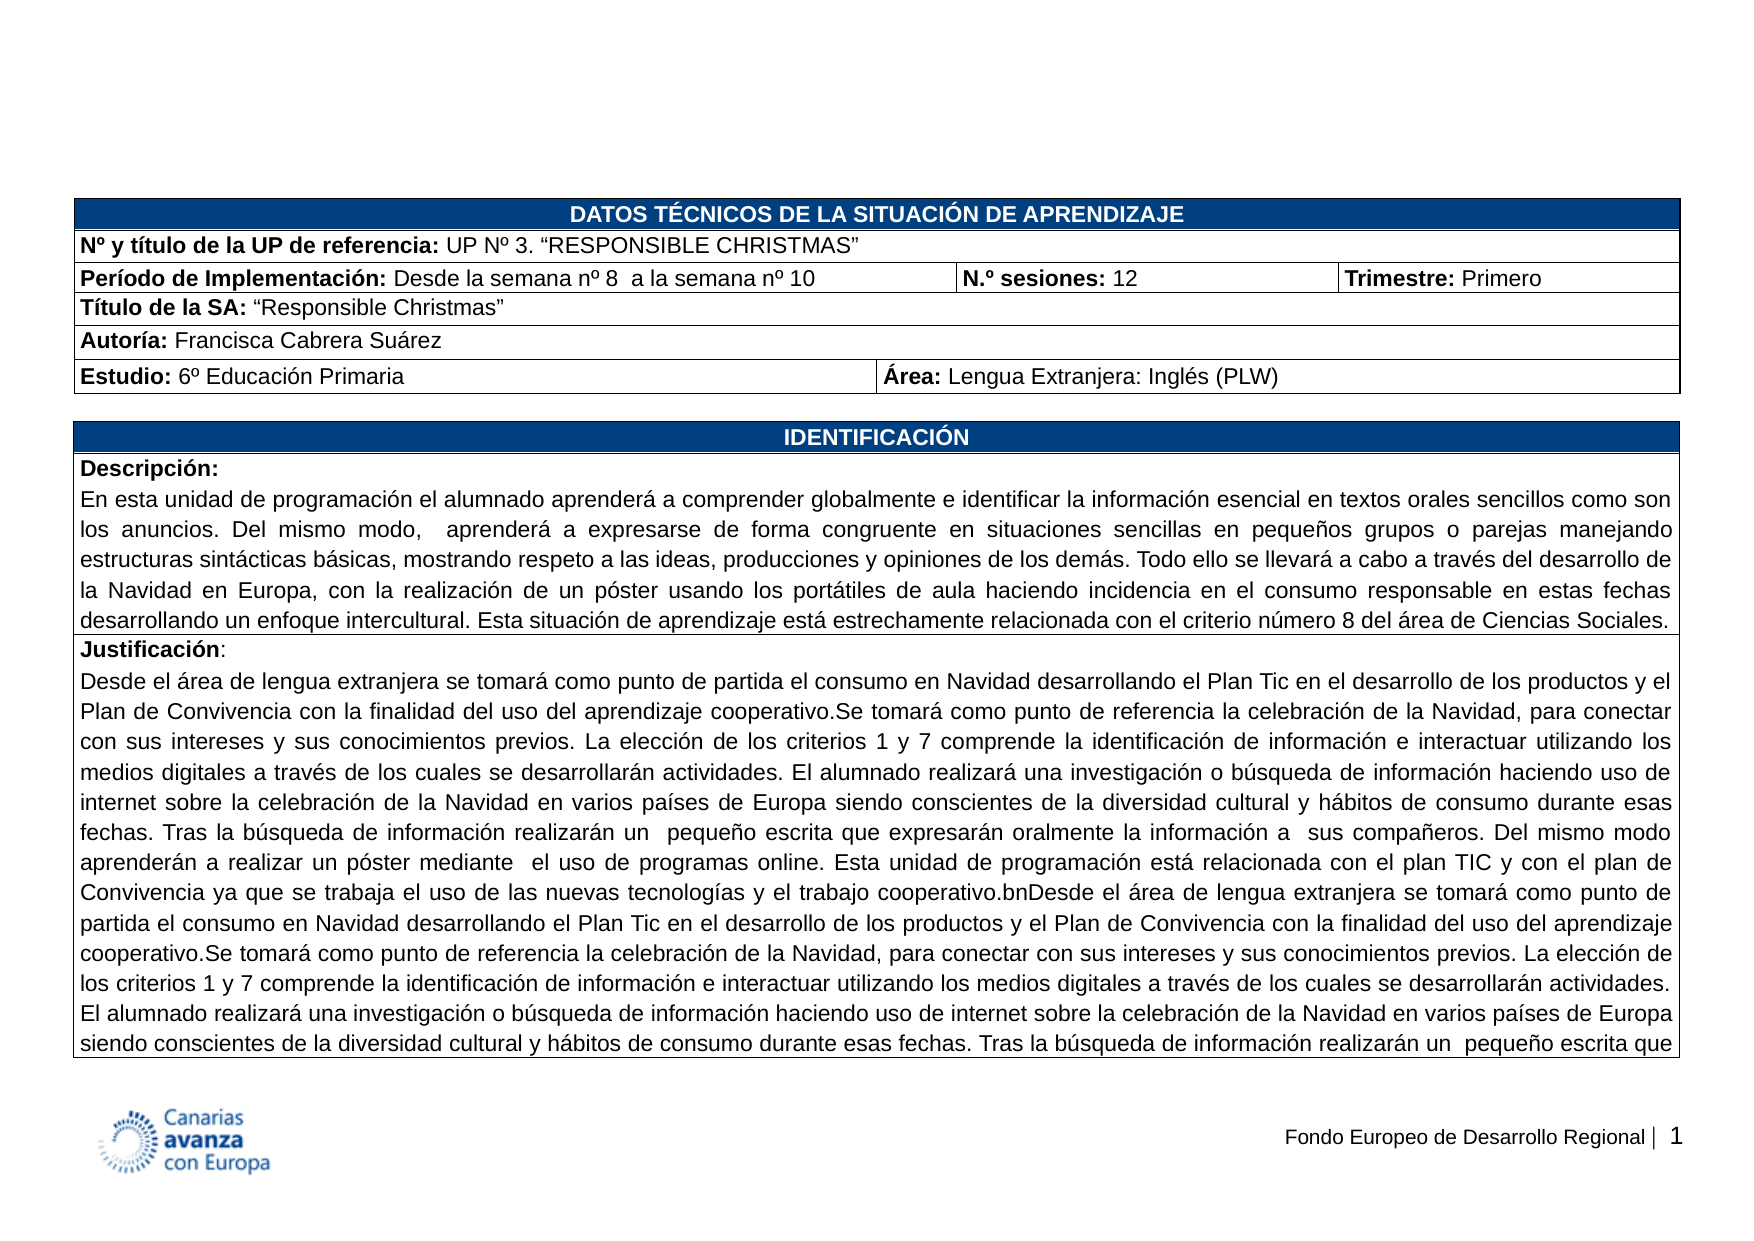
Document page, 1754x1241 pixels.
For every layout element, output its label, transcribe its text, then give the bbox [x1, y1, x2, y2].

picture [79, 1096, 290, 1189]
table_cell Nº y título de la UP de referencia: UP Nº 3. “RESPONSIBLE CHRISTMAS” [75, 231, 1679, 262]
table_cell Período de Implementación: Desde la semana nº 8 a la semana nº 10 [75, 263, 956, 292]
table_cell Descripción: En esta unidad de programación el alumnado aprenderá a comprender globalmente e identificar la información esencial en textos orales sencillos como son los anuncios. Del mismo modo, aprenderá a expresarse de forma congruente en situaciones sencillas en pequeños grupos o parejas manejando estructuras sintácticas básicas, mostrando respeto a las ideas, producciones y opiniones de los demás. Todo ello se llevará a cabo a través del desarrollo de la Navidad en Europa, con la realización de un póster usando los portátiles de aula haciendo incidencia en el consumo responsable en estas fechas desarrollando un enfoque intercultural. Esta situación de aprendizaje está estrechamente relacionada con el criterio número 8 del área de Ciencias Sociales. [74, 454, 1679, 634]
table_header DATOS TÉCNICOS DE LA SITUACIÓN DE APRENDIZAJE [75, 199, 1679, 229]
table_cell Trimestre: Primero [1339, 263, 1679, 292]
table_cell Estudio: 6º Educación Primaria [75, 360, 876, 392]
table_cell Autoría: Francisca Cabrera Suárez [75, 326, 1679, 359]
table_cell Título de la SA: “Responsible Christmas” [75, 293, 1679, 325]
table_cell Área: Lengua Extranjera: Inglés (PLW) [877, 360, 1679, 392]
table_cell Justificación: Desde el área de lengua extranjera se tomará como punto de partida el consumo en Navidad desarrollando el Plan Tic en el desarrollo de los productos y el Plan de Convivencia con la finalidad del uso del aprendizaje cooperativo.Se tomará como punto de referencia la celebración de la Navidad, para conectar con sus intereses y sus conocimientos previos. La elección de los criterios 1 y 7 comprende la identificación de información e interactuar utilizando los medios digitales a través de los cuales se desarrollarán actividades. El alumnado realizará una investigación o búsqueda de información haciendo uso de internet sobre la celebración de la Navidad en varios países de Europa siendo conscientes de la diversidad cultural y hábitos de consumo durante esas fechas. Tras la búsqueda de información realizarán un pequeño escrita que expresarán oralmente la información a sus compañeros. Del mismo modo aprenderán a realizar un póster mediante el uso de programas online. Esta unidad de programación está relacionada con el plan TIC y con el plan de Convivencia ya que se trabaja el uso de las nuevas tecnologías y el trabajo cooperativo.bnDesde el área de lengua extranjera se tomará como punto de partida el consumo en Navidad desarrollando el Plan Tic en el desarrollo de los productos y el Plan de Convivencia con la finalidad del uso del aprendizaje cooperativo.Se tomará como punto de referencia la celebración de la Navidad, para conectar con sus intereses y sus conocimientos previos. La elección de los criterios 1 y 7 comprende la identificación de información e interactuar utilizando los medios digitales a través de los cuales se desarrollarán actividades. El alumnado realizará una investigación o búsqueda de información haciendo uso de internet sobre la celebración de la Navidad en varios países de Europa siendo conscientes de la diversidad cultural y hábitos de consumo durante esas fechas. Tras la búsqueda de información realizarán un pequeño escrita que [74, 635, 1679, 1057]
table_cell N.º sesiones: 12 [957, 263, 1338, 292]
table_header IDENTIFICACIÓN [74, 422, 1679, 452]
